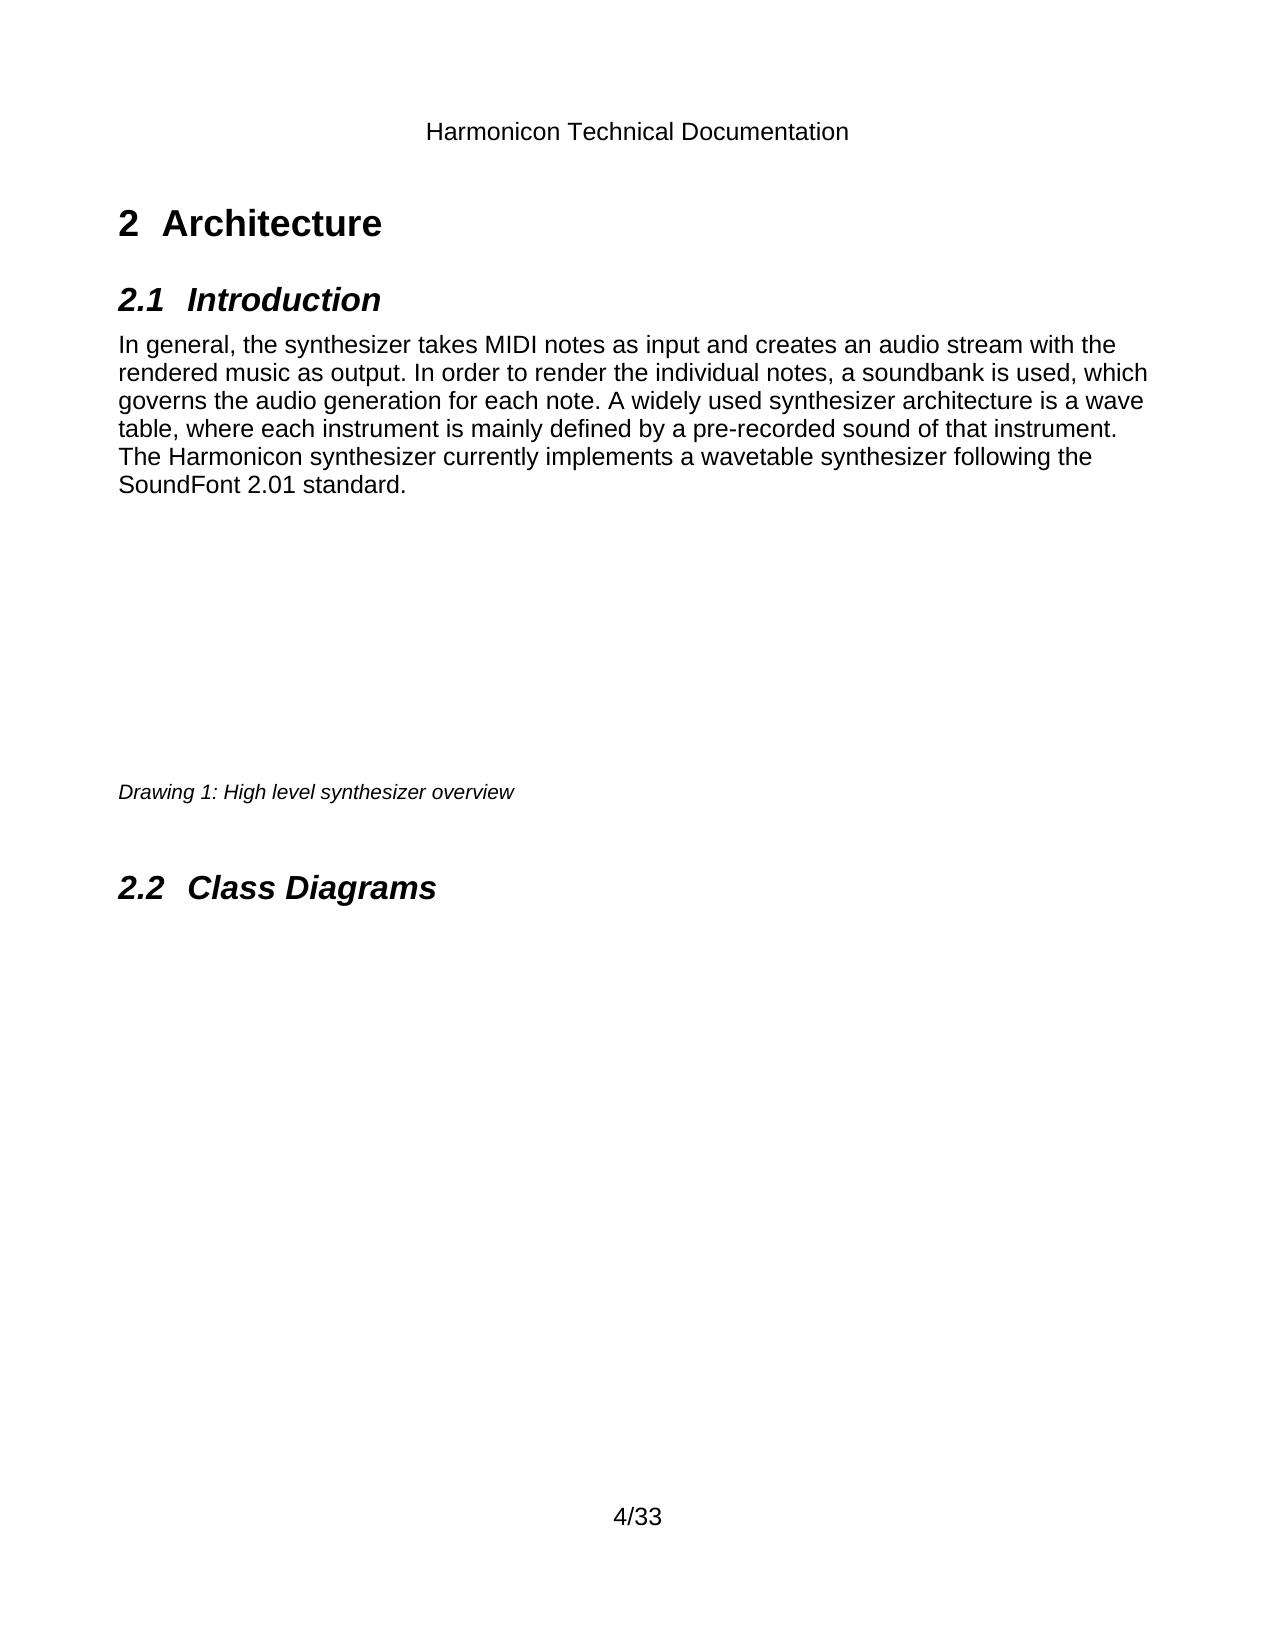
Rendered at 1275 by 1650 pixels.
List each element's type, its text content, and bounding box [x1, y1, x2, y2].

subtitle Introduction [118, 281, 1157, 319]
subtitle Architecture [118, 202, 1157, 244]
subtitle Class Diagrams [118, 869, 1157, 906]
text [118, 511, 1157, 523]
text Drawing 1: High level synthesizer overview [118, 523, 1157, 804]
text In general, the synthesizer takes MIDI notes as input and creates an audio stream with the rendered music as output. In order to render the individual notes, a soundbank is used, which governs the audio generation for each note. A widely used synthesizer architecture is a wave table, where each instrument is mainly defined by a pre-recorded sound of that instrument. The Harmonicon synthesizer currently implements a wavetable synthesizer following the SoundFont 2.01 standard. [118, 331, 1157, 499]
